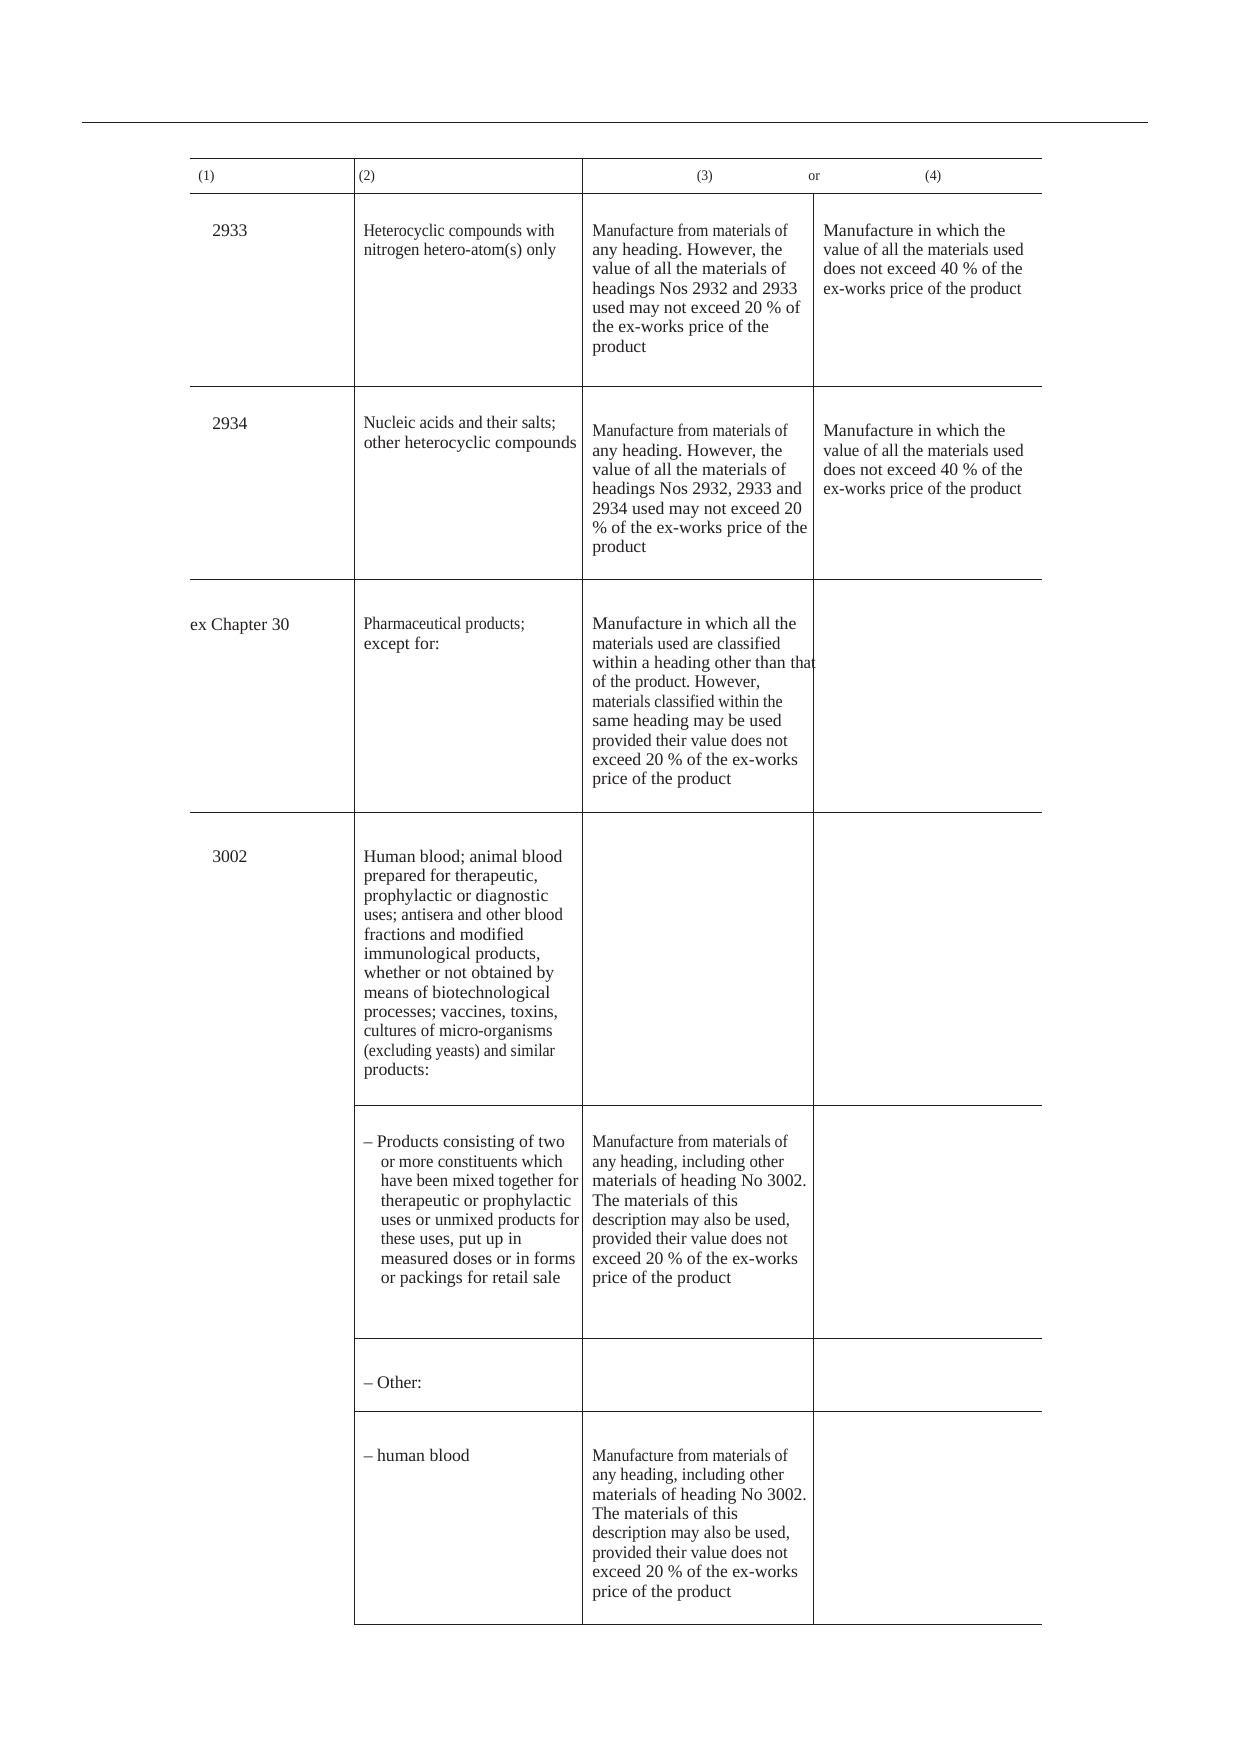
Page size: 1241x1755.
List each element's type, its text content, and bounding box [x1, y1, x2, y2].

table_header (2) [355, 159, 582, 193]
table_header (1) [190, 159, 354, 193]
table_header (3) or (4) [583, 159, 1042, 193]
table_cell [583, 1339, 813, 1411]
table_cell Pharmaceutical products; except for: [355, 580, 582, 812]
table_cell [814, 580, 1042, 812]
table_cell Manufacture from materials of any heading, including other materials of heading No 3002. The materials of this description may also be used, provided their value does not exceed 20 % of the ex-works price of the product [583, 1412, 813, 1624]
table_cell 2934 [190, 387, 354, 579]
table_cell Human blood; animal blood prepared for therapeutic, prophylactic or diagnostic uses; antisera and other blood fractions and modified immunological products, whether or not obtained by means of biotechnological processes; vaccines, toxins, cultures of micro-organisms (excluding yeasts) and similar products: [355, 813, 582, 1105]
table_cell Manufacture from materials of any heading. However, the value of all the materials of headings Nos 2932, 2933 and 2934 used may not exceed 20 % of the ex-works price of the product [583, 387, 813, 579]
table_cell Nucleic acids and their salts; other heterocyclic compounds [355, 387, 582, 579]
table_cell [814, 813, 1042, 1105]
table_cell – human blood [355, 1412, 582, 1624]
table_cell Manufacture in which the value of all the materials used does not exceed 40 % of the ex-works price of the product [814, 387, 1042, 579]
table_cell Manufacture in which all the materials used are classified within a heading other than that of the product. However, materials classified within the same heading may be used provided their value does not exceed 20 % of the ex-works price of the product [583, 580, 813, 812]
table_cell Manufacture in which the value of all the materials used does not exceed 40 % of the ex-works price of the product [814, 194, 1042, 386]
table_cell [814, 1412, 1042, 1624]
table_cell 2933 [190, 194, 354, 386]
table_cell – Other: [355, 1339, 582, 1411]
table_cell ex Chapter 30 [190, 580, 354, 812]
table_cell [814, 1106, 1042, 1338]
table_cell Manufacture from materials of any heading, including other materials of heading No 3002. The materials of this description may also be used, provided their value does not exceed 20 % of the ex-works price of the product [583, 1106, 813, 1338]
table_cell – Products consisting of two or more constituents which have been mixed together for therapeutic or prophylactic uses or unmixed products for these uses, put up in measured doses or in forms or packings for retail sale [355, 1106, 582, 1338]
table_cell [814, 1339, 1042, 1411]
table_cell [583, 813, 813, 1105]
table_cell Heterocyclic compounds with nitrogen hetero-atom(s) only [355, 194, 582, 386]
table_cell 3002 [190, 813, 354, 1624]
table_cell Manufacture from materials of any heading. However, the value of all the materials of headings Nos 2932 and 2933 used may not exceed 20 % of the ex-works price of the product [583, 194, 813, 386]
